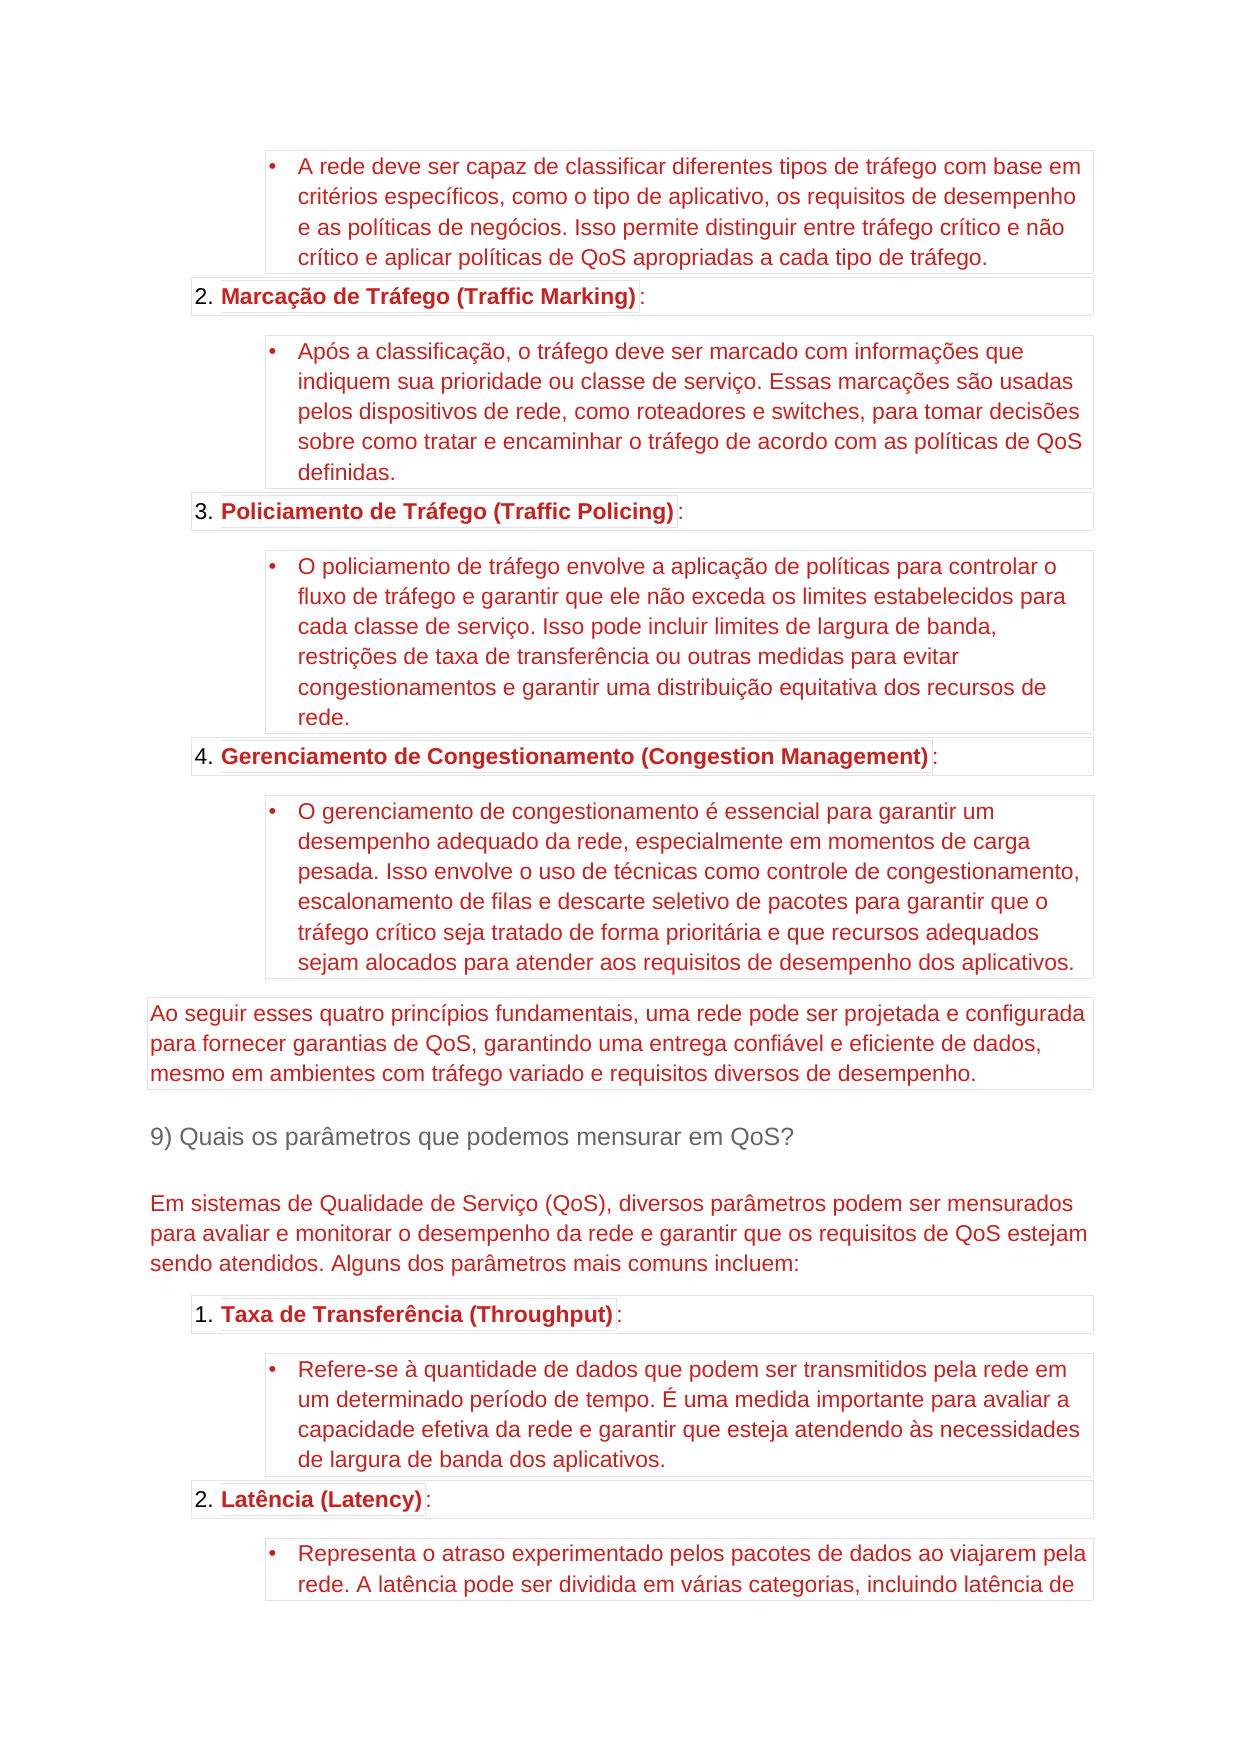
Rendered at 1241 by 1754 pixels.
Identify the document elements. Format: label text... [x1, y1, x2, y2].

list O policiamento de tráfego envolve a aplicação de políticas para controlar o fluxo de tráfego e garantir que ele não exceda os limites estabelecidos para cada classe de serviço. Isso pode incluir limites de largura de banda, restrições de taxa de transferência ou outras medidas para evitar congestionamentos e garantir uma distribuição equitativa dos recursos de rede. [266, 551, 1093, 733]
list Refere-se à quantidade de dados que podem ser transmitidos pela rede em um determinado período de tempo. É uma medida importante para avaliar a capacidade efetiva da rede e garantir que esteja atendendo às necessidades de largura de banda dos aplicativos. [266, 1354, 1093, 1476]
list O gerenciamento de congestionamento é essencial para garantir um desempenho adequado da rede, especialmente em momentos de carga pesada. Isso envolve o uso de técnicas como controle de congestionamento, escalonamento de filas e descarte seletivo de pacotes para garantir que o tráfego crítico seja tratado de forma prioritária e que recursos adequados sejam alocados para atender aos requisitos de desempenho dos aplicativos. [266, 796, 1093, 978]
list Taxa de Transferência (Throughput): [192, 1296, 1093, 1333]
text Em sistemas de Qualidade de Serviço (QoS), diversos parâmetros podem ser mensurados para avaliar e monitorar o desempenho da rede e garantir que os requisitos de QoS estejam sendo atendidos. Alguns dos parâmetros mais comuns incluem: [150, 1190, 1090, 1276]
text Ao seguir esses quatro princípios fundamentais, uma rede pode ser projetada e configurada para fornecer garantias de QoS, garantindo uma entrega confiável e eficiente de dados, mesmo em ambientes com tráfego variado e requisitos diversos de desempenho. [148, 998, 1093, 1089]
subtitle 9) Quais os parâmetros que podemos mensurar em QoS? [150, 1122, 1090, 1151]
list Policiamento de Tráfego (Traffic Policing): [192, 493, 1093, 530]
list Após a classificação, o tráfego deve ser marcado com informações que indiquem sua prioridade ou classe de serviço. Essas marcações são usadas pelos dispositivos de rede, como roteadores e switches, para tomar decisões sobre como tratar e encaminhar o tráfego de acordo com as políticas de QoS definidas. [266, 336, 1093, 488]
list Representa o atraso experimentado pelos pacotes de dados ao viajarem pela rede. A latência pode ser dividida em várias categorias, incluindo latência de [266, 1539, 1093, 1600]
list Marcação de Tráfego (Traffic Marking): [192, 278, 1093, 315]
list A rede deve ser capaz de classificar diferentes tipos de tráfego com base em critérios específicos, como o tipo de aplicativo, os requisitos de desempenho e as políticas de negócios. Isso permite distinguir entre tráfego crítico e não crítico e aplicar políticas de QoS apropriadas a cada tipo de tráfego. [266, 151, 1093, 273]
list Latência (Latency): [192, 1481, 1093, 1518]
list Gerenciamento de Congestionamento (Congestion Management): [192, 738, 1093, 775]
